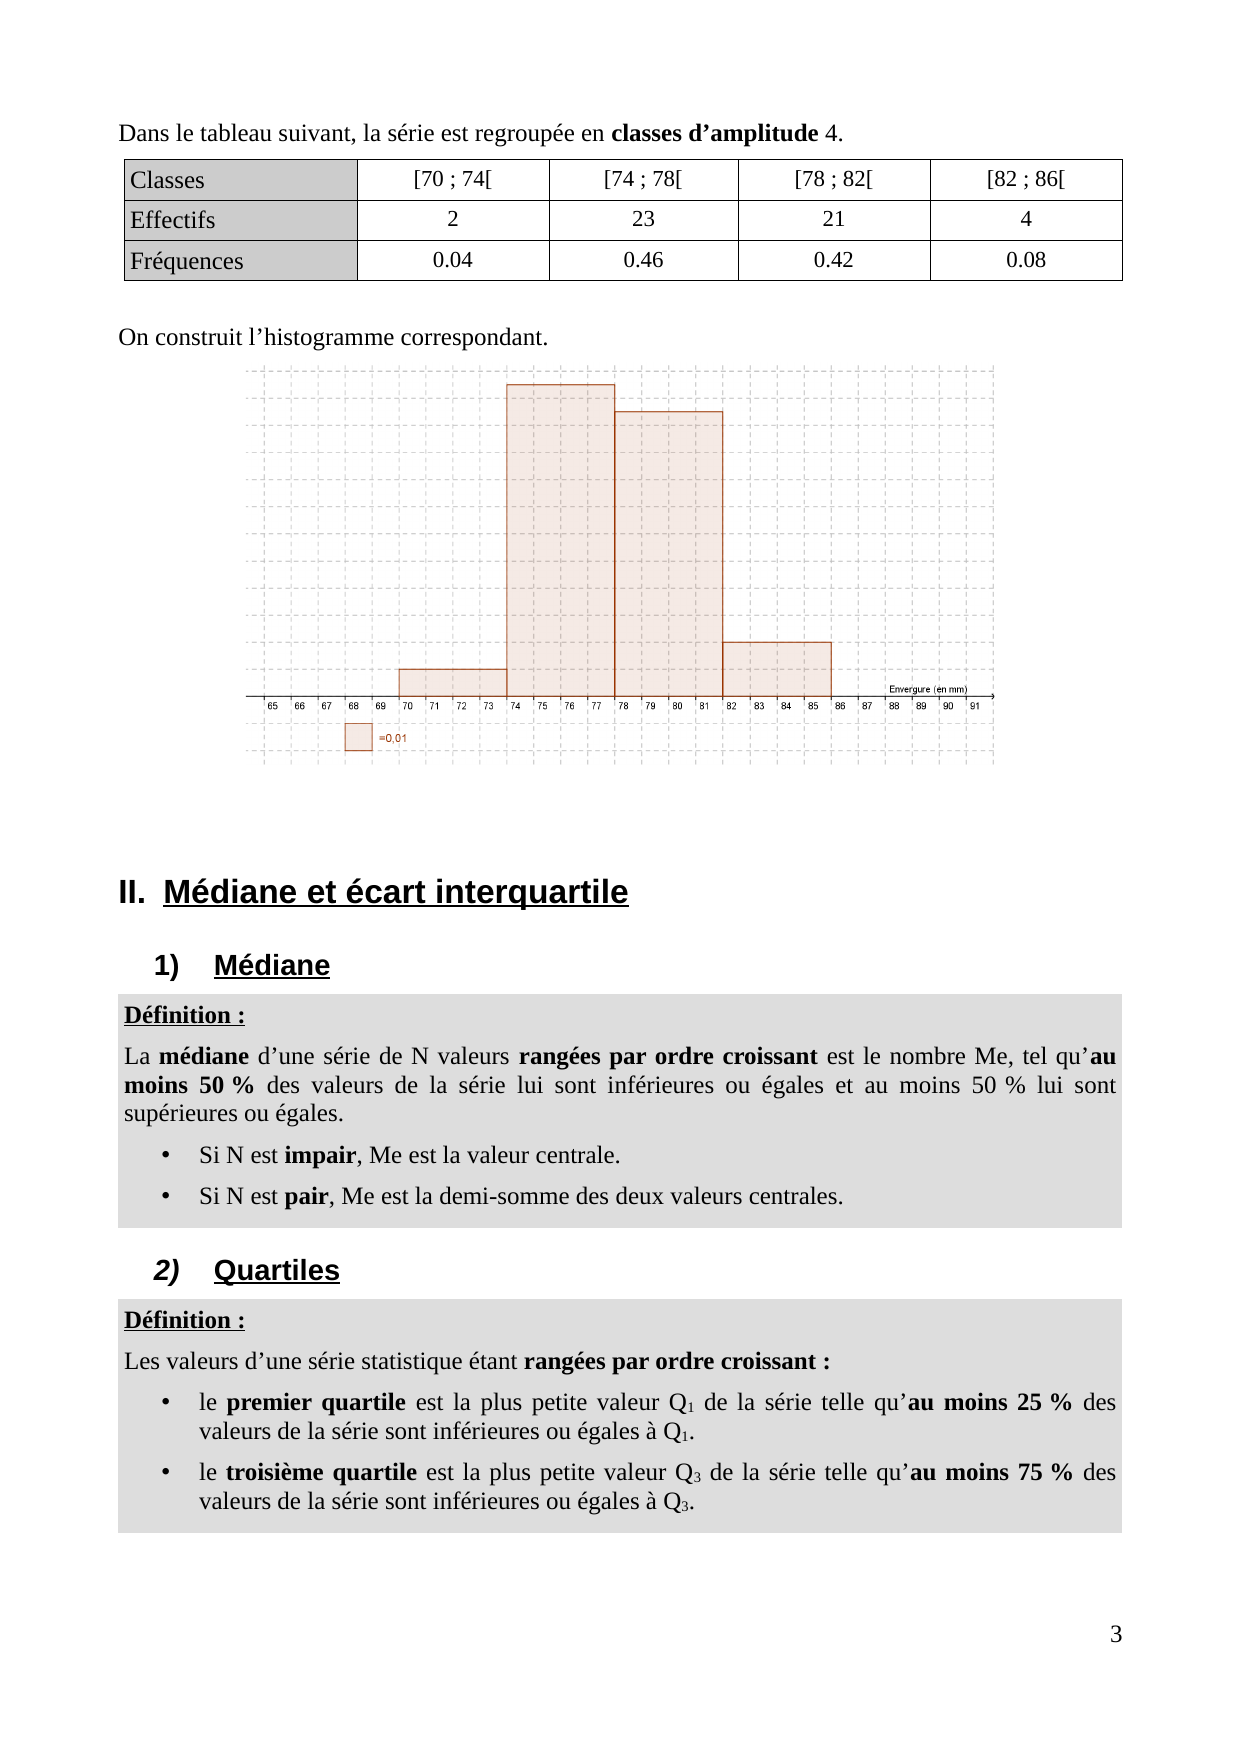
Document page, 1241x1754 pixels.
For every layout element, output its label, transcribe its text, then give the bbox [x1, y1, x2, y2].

table_cell 0,08 [931, 241, 1122, 280]
table_header [82 ; 86[ [931, 160, 1122, 200]
table_header [74 ; 78[ [550, 160, 738, 200]
table_cell Fréquences [125, 241, 357, 280]
table_header Définition : La médiane d’une série de N valeurs rangées par ordre croissant est le nombre Me, tel qu’au moins 50 % des valeurs de la série lui sont inférieures ou égales et au moins 50 % lui sont supérieures ou égales. Si N est impair, Me est la valeur centrale. Si N est pair, Me est la demi-somme des deux valeurs centrales. [118, 994, 1122, 1228]
subtitle Médiane [153, 948, 1122, 981]
table_cell 2 [358, 201, 549, 240]
table_cell 23 [550, 201, 738, 240]
table_cell Effectifs [125, 201, 357, 240]
table_header Définition : Les valeurs d’une série statistique étant rangées par ordre croissant : le premier quartile est la plus petite valeur Q1 de la série telle qu’au moins 25 % des valeurs de la série sont inférieures ou égales à Q1. le troisième quartile est la plus petite valeur Q3 de la série telle qu’au moins 75 % des valeurs de la série sont inférieures ou égales à Q3. [118, 1299, 1122, 1533]
table_header Classes [125, 160, 357, 200]
text On construit l’histogramme correspondant. [118, 322, 1122, 350]
table_cell 0,46 [550, 241, 738, 280]
subtitle Quartiles [153, 1253, 1122, 1286]
table_header [70 ; 74[ [358, 160, 549, 200]
table_cell 0,04 [358, 241, 549, 280]
table_cell 0,42 [739, 241, 930, 280]
table_cell 21 [739, 201, 930, 240]
table_cell 4 [931, 201, 1122, 240]
subtitle Médiane et écart interquartile [118, 872, 1122, 910]
table_header [78 ; 82[ [739, 160, 930, 200]
text Dans le tableau suivant, la série est regroupée en classes d’amplitude 4. [118, 118, 1122, 147]
